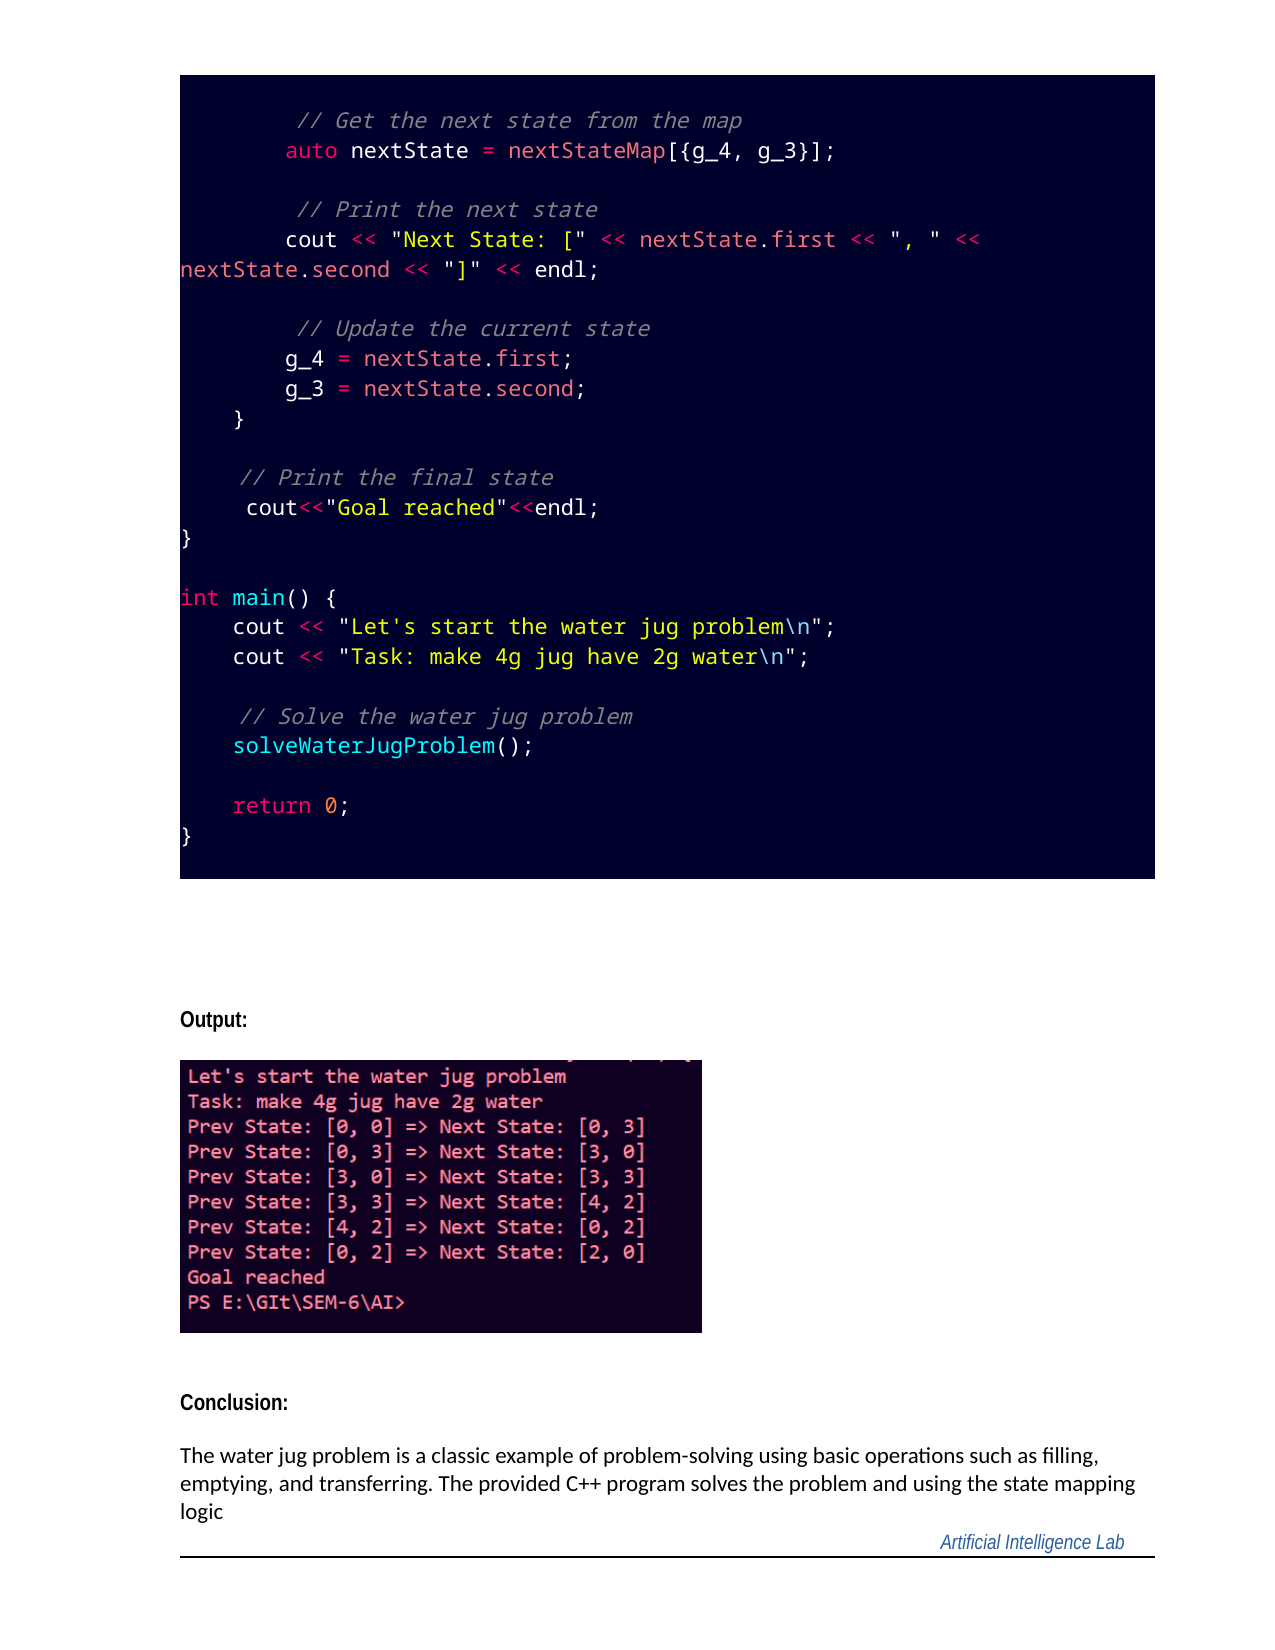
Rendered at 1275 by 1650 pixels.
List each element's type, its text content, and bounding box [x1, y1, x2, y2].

text cout << "Next State: [" << nextState.first << ", " << nextState.second << "]" << endl; [180, 224, 1155, 283]
text Conclusion: [180, 1389, 1155, 1415]
text auto nextState = nextStateMap[{g_4, g_3}]; [180, 134, 1155, 164]
text } [180, 820, 1155, 849]
text // Print the next state [180, 194, 1155, 224]
text g_4 = nextState.first; [180, 343, 1155, 373]
text return 0; [180, 790, 1155, 820]
text g_3 = nextState.second; [180, 373, 1155, 403]
text cout << "Let's start the water jug problem\n"; [180, 611, 1155, 641]
text solveWaterJugProblem(); [180, 730, 1155, 760]
text // Print the final state [180, 462, 1155, 492]
text int main() { [180, 581, 1155, 611]
text cout<<"Goal reached"<<endl; [180, 492, 1155, 522]
text } [180, 522, 1155, 552]
text Output: [180, 1006, 1155, 1033]
text } [180, 403, 1155, 432]
text // Update the current state [180, 313, 1155, 343]
text // Get the next state from the map [180, 105, 1155, 134]
text // Solve the water jug problem [180, 701, 1155, 730]
text The water jug problem is a classic example of problem-solving using basic operations such as filling, emptying, and transferring. The provided C++ program solves the problem and using the state mapping logic [180, 1441, 1155, 1526]
text cout << "Task: make 4g jug have 2g water\n"; [180, 641, 1155, 671]
